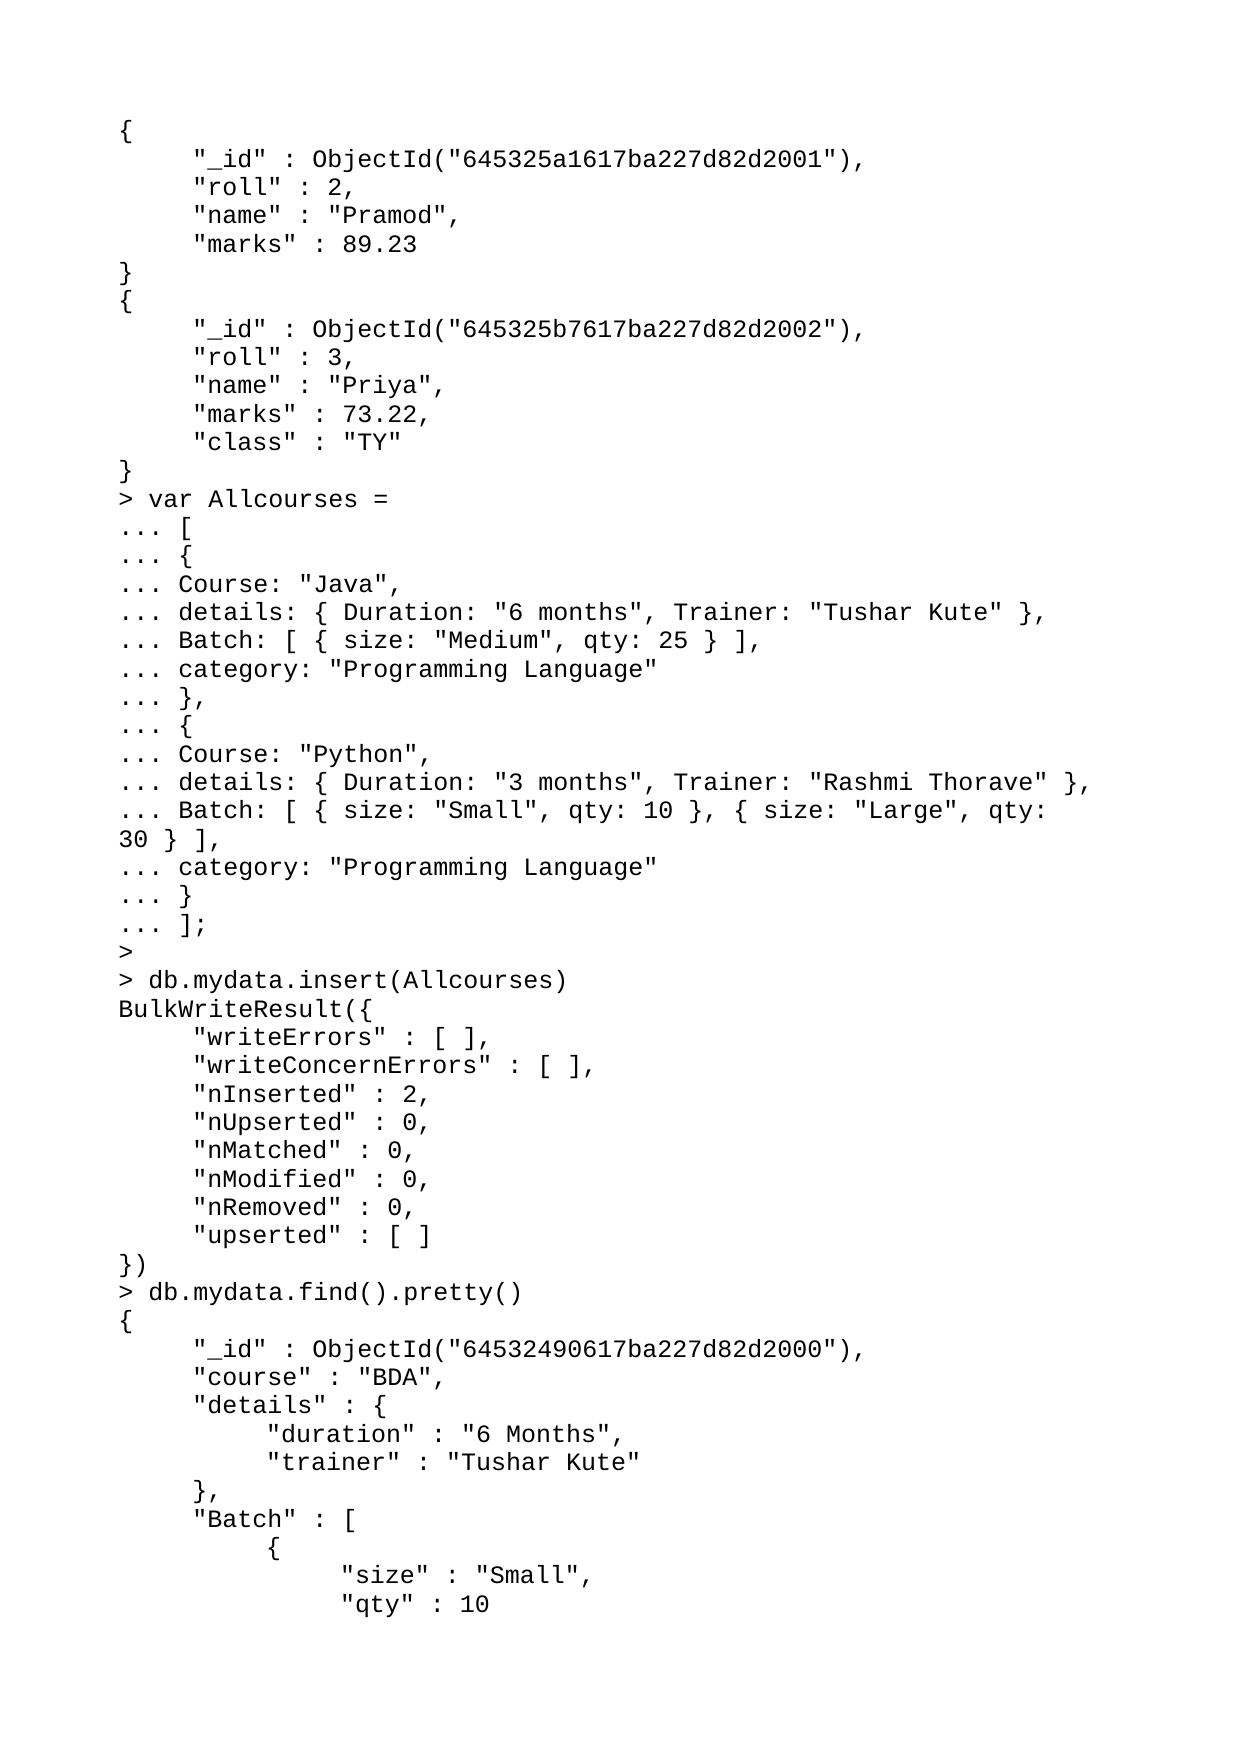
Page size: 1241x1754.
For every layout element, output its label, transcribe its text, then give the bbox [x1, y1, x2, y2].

text "nUpserted" : 0, [118, 1110, 1122, 1138]
text { [118, 1535, 1122, 1563]
text "writeConcernErrors" : [ ], [118, 1053, 1122, 1081]
text ... { [118, 543, 1122, 571]
text { [118, 118, 1122, 146]
text ... }, [118, 685, 1122, 713]
text "Batch" : [ [118, 1506, 1122, 1535]
text "size" : "Small", [118, 1563, 1122, 1591]
text "details" : { [118, 1393, 1122, 1421]
text } [118, 458, 1122, 486]
text ... details: { Duration: "3 months", Trainer: "Rashmi Thorave" }, [118, 770, 1122, 798]
text } [118, 260, 1122, 288]
text "marks" : 73.22, [118, 401, 1122, 430]
text "_id" : ObjectId("64532490617ba227d82d2000"), [118, 1336, 1122, 1365]
text BulkWriteResult({ [118, 996, 1122, 1025]
text ... Batch: [ { size: "Medium", qty: 25 } ], [118, 628, 1122, 656]
text }, [118, 1478, 1122, 1506]
text "roll" : 3, [118, 345, 1122, 373]
text { [118, 288, 1122, 316]
text ... Batch: [ { size: "Small", qty: 10 }, { size: "Large", qty: 30 } ], [118, 798, 1122, 855]
text "name" : "Pramod", [118, 203, 1122, 231]
text "marks" : 89.23 [118, 231, 1122, 260]
text ... category: "Programming Language" [118, 855, 1122, 883]
text "_id" : ObjectId("645325b7617ba227d82d2002"), [118, 316, 1122, 345]
text "writeErrors" : [ ], [118, 1025, 1122, 1053]
text "duration" : "6 Months", [118, 1421, 1122, 1450]
text "qty" : 10 [118, 1591, 1122, 1620]
text ... Course: "Python", [118, 741, 1122, 770]
text ... { [118, 713, 1122, 741]
text ... } [118, 883, 1122, 911]
text "name" : "Priya", [118, 373, 1122, 401]
text "trainer" : "Tushar Kute" [118, 1450, 1122, 1478]
text ... category: "Programming Language" [118, 656, 1122, 685]
text ... [ [118, 515, 1122, 543]
text > var Allcourses = [118, 486, 1122, 515]
text "upserted" : [ ] [118, 1223, 1122, 1251]
text > db.mydata.insert(Allcourses) [118, 968, 1122, 996]
text ... ]; [118, 911, 1122, 940]
text "nInserted" : 2, [118, 1081, 1122, 1110]
text "roll" : 2, [118, 175, 1122, 203]
text }) [118, 1251, 1122, 1280]
text ... details: { Duration: "6 months", Trainer: "Tushar Kute" }, [118, 600, 1122, 628]
text > db.mydata.find().pretty() [118, 1280, 1122, 1308]
text { [118, 1308, 1122, 1336]
text "_id" : ObjectId("645325a1617ba227d82d2001"), [118, 146, 1122, 175]
text "nRemoved" : 0, [118, 1195, 1122, 1223]
text > [118, 940, 1122, 968]
text "nMatched" : 0, [118, 1138, 1122, 1166]
text "class" : "TY" [118, 430, 1122, 458]
text "course" : "BDA", [118, 1365, 1122, 1393]
text ... Course: "Java", [118, 571, 1122, 600]
text "nModified" : 0, [118, 1166, 1122, 1195]
